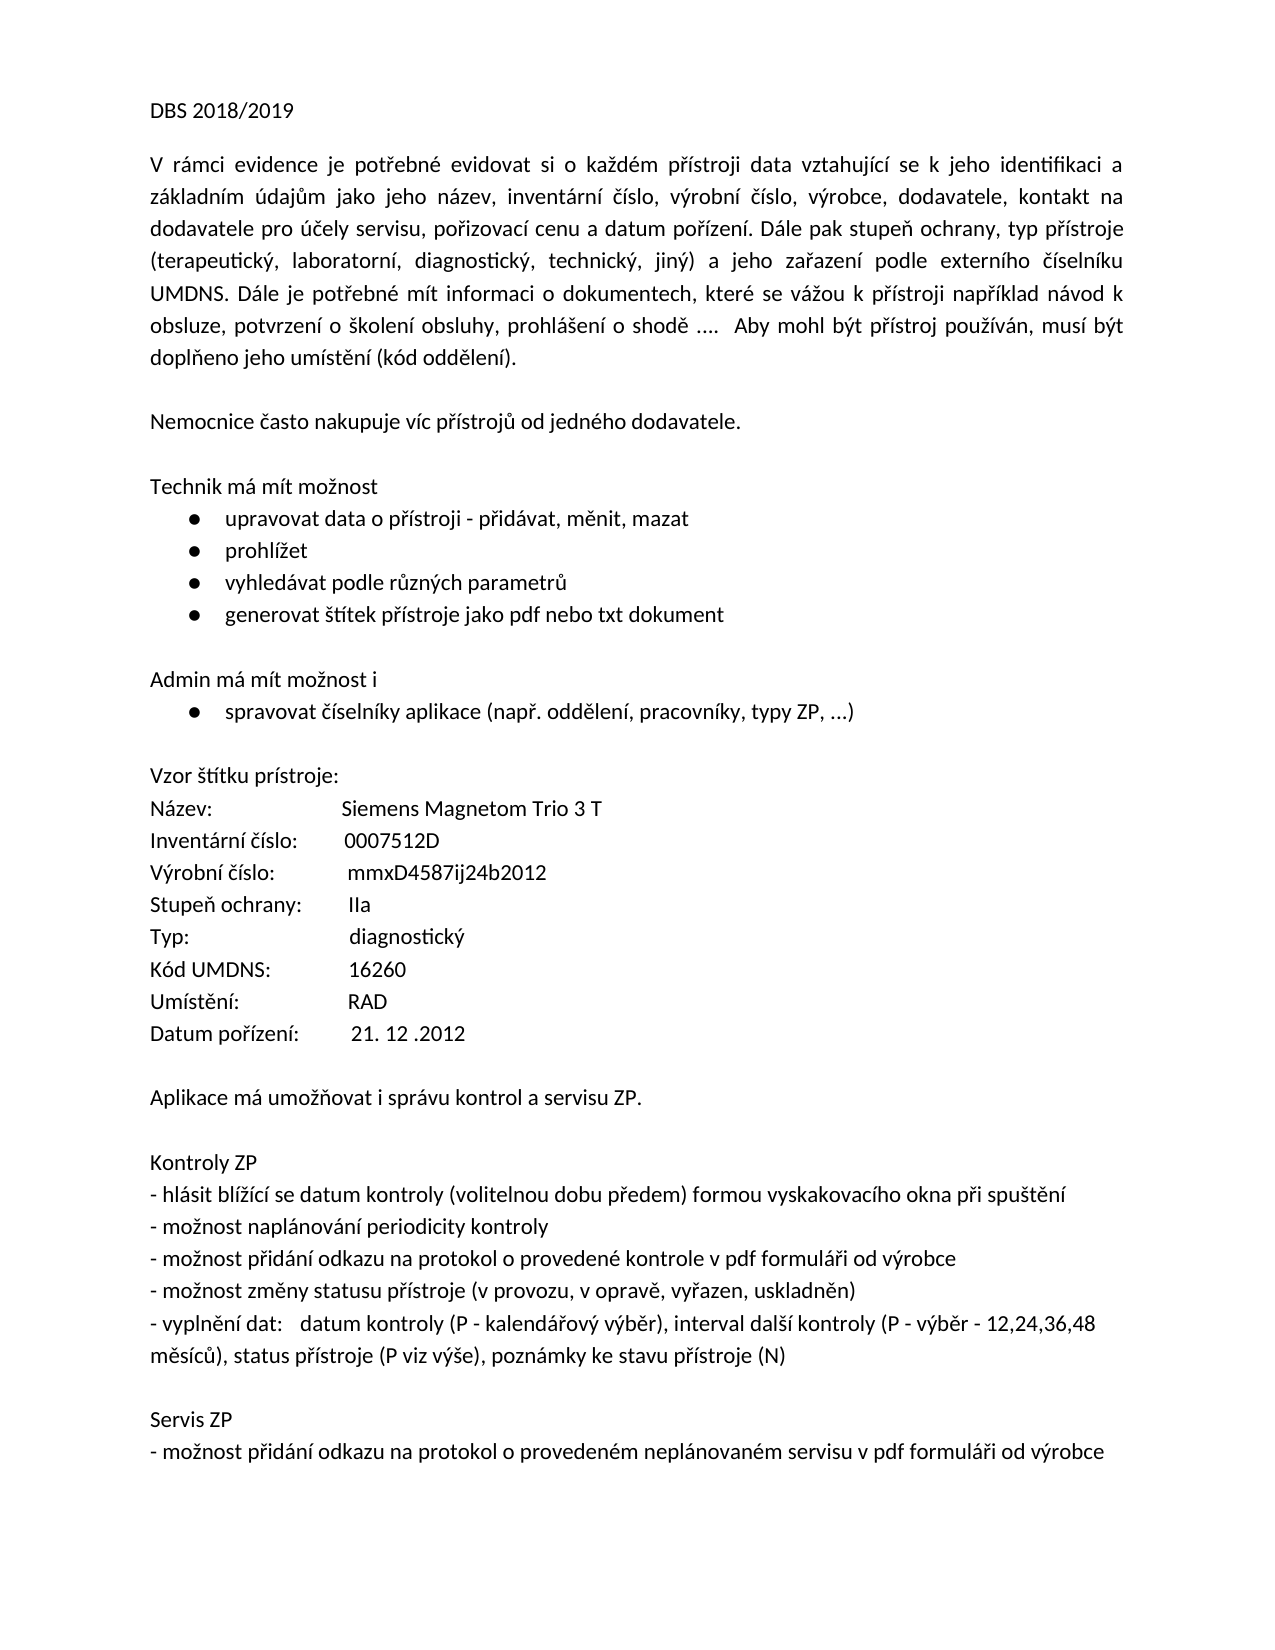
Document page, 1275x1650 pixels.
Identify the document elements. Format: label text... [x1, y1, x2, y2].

list upravovat data o přístroji - přidávat, měnit, mazat [187, 504, 1125, 532]
text Stupeň ochrany: IIa [150, 890, 1125, 918]
text Kód UMDNS: 16260 [150, 955, 1125, 983]
list prohlížet [187, 536, 1125, 564]
list vyhledávat podle různých parametrů [187, 568, 1125, 596]
text Výrobní číslo: mmxD4587ij24b2012 [150, 858, 1125, 886]
list generovat štítek přístroje jako pdf nebo txt dokument [187, 601, 1125, 629]
text Aplikace má umožňovat i správu kontrol a servisu ZP. [150, 1083, 1125, 1111]
text Technik má mít možnost [150, 472, 1125, 500]
text Vzor štítku prístroje: [150, 762, 1125, 789]
text Datum pořízení: 21. 12 .2012 [150, 1019, 1125, 1047]
text Typ: diagnostický [150, 922, 1125, 951]
text Umístění: RAD [150, 987, 1125, 1015]
list spravovat číselníky aplikace (např. oddělení, pracovníky, typy ZP, ...) [187, 697, 1125, 725]
text Inventární číslo: 0007512D [150, 826, 1125, 854]
text Kontroly ZP - hlásit blížící se datum kontroly (volitelnou dobu předem) formou vyskakovacího okna při spuštění - možnost naplánování periodicity kontroly - možnost přidání odkazu na protokol o provedené kontrole v pdf formuláři od výrobce - možnost změny statusu přístroje (v provozu, v opravě, vyřazen, uskladněn) - vyplnění dat: datum kontroly (P - kalendářový výběr), interval další kontroly (P - výběr - 12,24,36,48 měsíců), status přístroje (P viz výše), poznámky ke stavu přístroje (N) Servis ZP - možnost přidání odkazu na protokol o provedeném neplánovaném servisu v pdf formuláři od výrobce [150, 1148, 1125, 1466]
text Admin má mít možnost i [150, 665, 1125, 693]
text V rámci evidence je potřebné evidovat si o každém přístroji data vztahující se k jeho identifikaci a základním údajům jako jeho název, inventární číslo, výrobní číslo, výrobce, dodavatele, kontakt na dodavatele pro účely servisu, pořizovací cenu a datum pořízení. Dále pak stupeň ochrany, typ přístroje (terapeutický, laboratorní, diagnostický, technický, jiný) a jeho zařazení podle externího číselníku UMDNS. Dále je potřebné mít informaci o dokumentech, které se vážou k přístroji například návod k obsluze, potvrzení o školení obsluhy, prohlášení o shodě .... Aby mohl být přístroj používán, musí být doplňeno jeho umístění (kód oddělení). [150, 150, 1125, 371]
text Název: Siemens Magnetom Trio 3 T [150, 794, 1125, 822]
text Nemocnice často nakupuje víc přístrojů od jedného dodavatele. [150, 407, 1125, 436]
